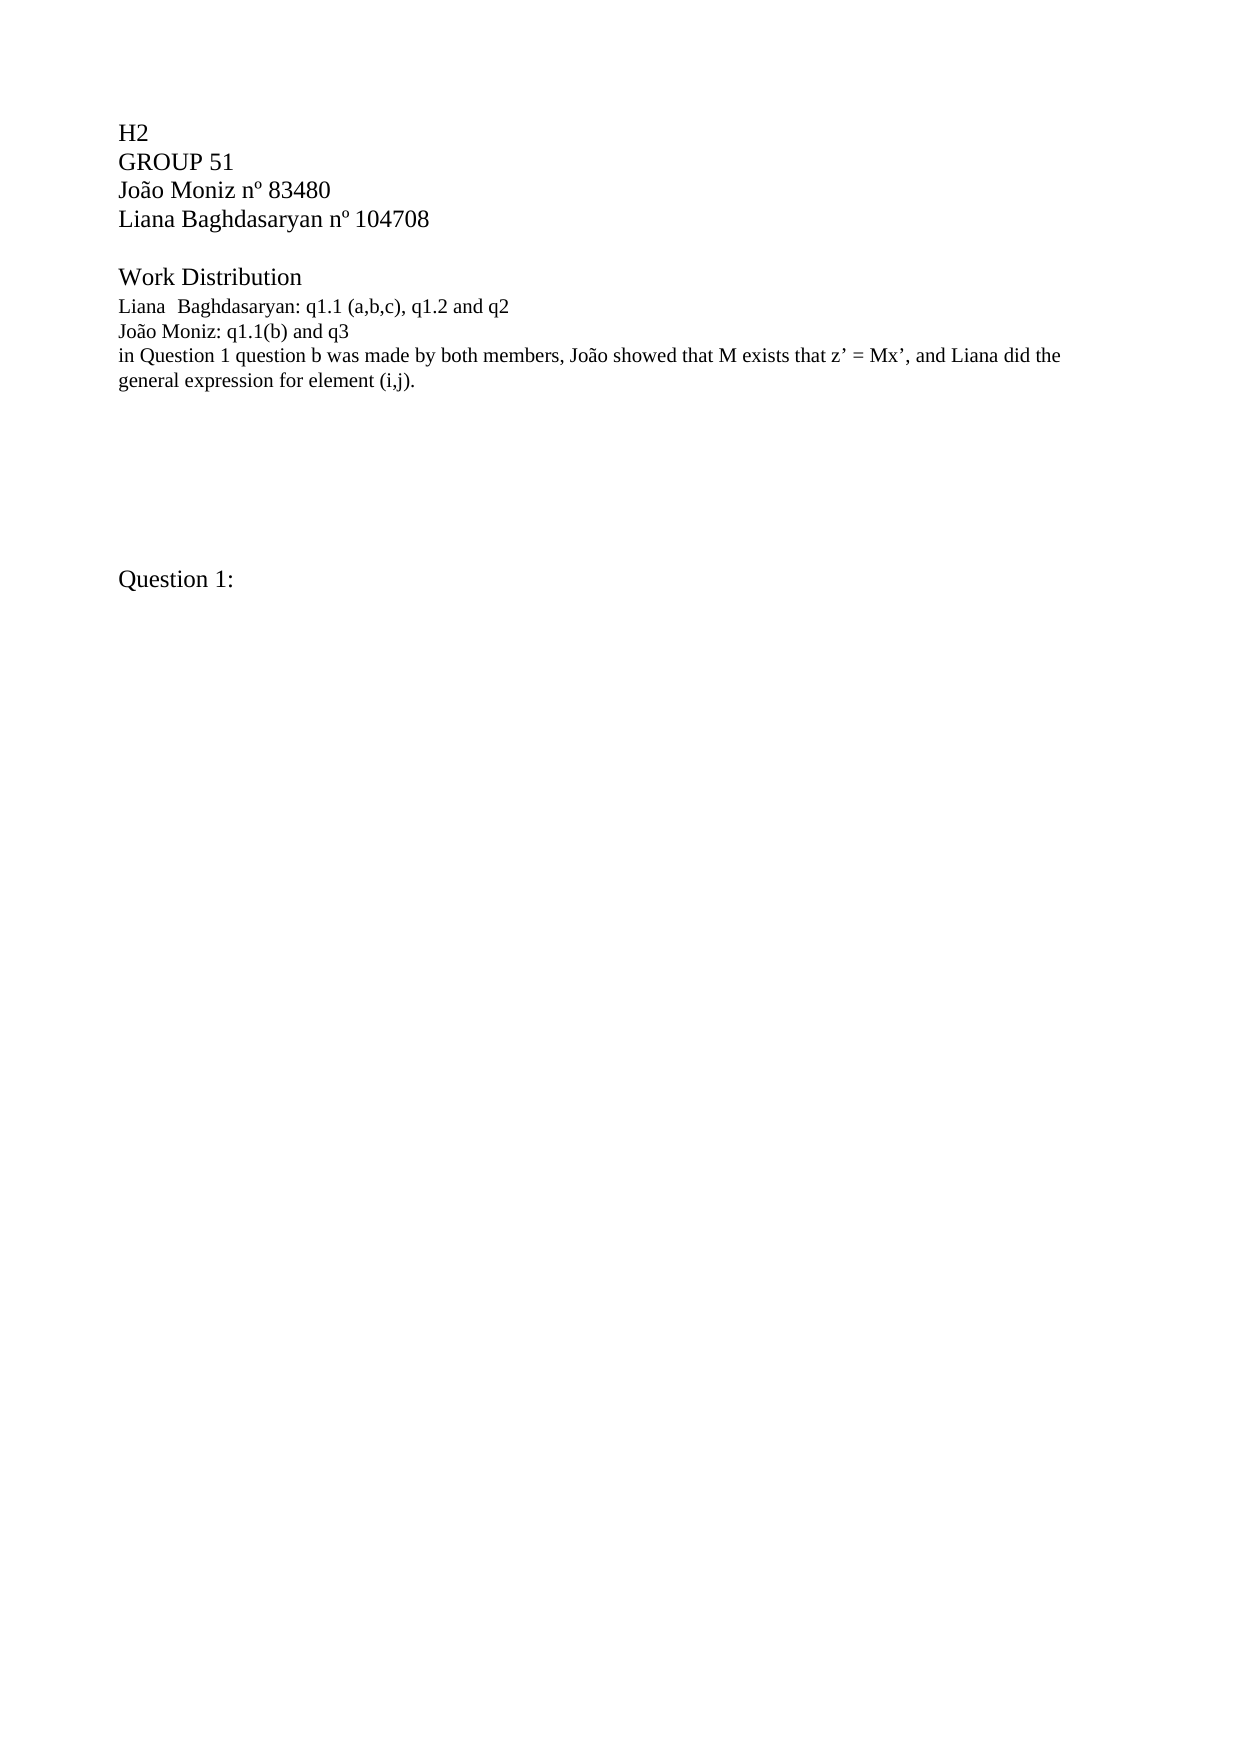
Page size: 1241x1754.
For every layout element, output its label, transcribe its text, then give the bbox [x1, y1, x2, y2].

text João Moniz nº 83480 [118, 176, 1122, 204]
text H2 [118, 118, 1122, 147]
text João Moniz: q1.1(b) and q3 [118, 319, 1122, 343]
text Liana Baghdasaryan nº 104708 [118, 204, 1122, 233]
text GROUP 51 [118, 147, 1122, 176]
text Work Distribution [118, 262, 1122, 291]
text Liana Baghdasaryan: q1.1 (a,b,c), q1.2 and q2 [118, 291, 1122, 319]
text in Question 1 question b was made by both members, João showed that M exists that z’ = Mx’, and Liana did the general expression for element (i,j). [118, 343, 1122, 392]
text Question 1: [118, 564, 1122, 593]
